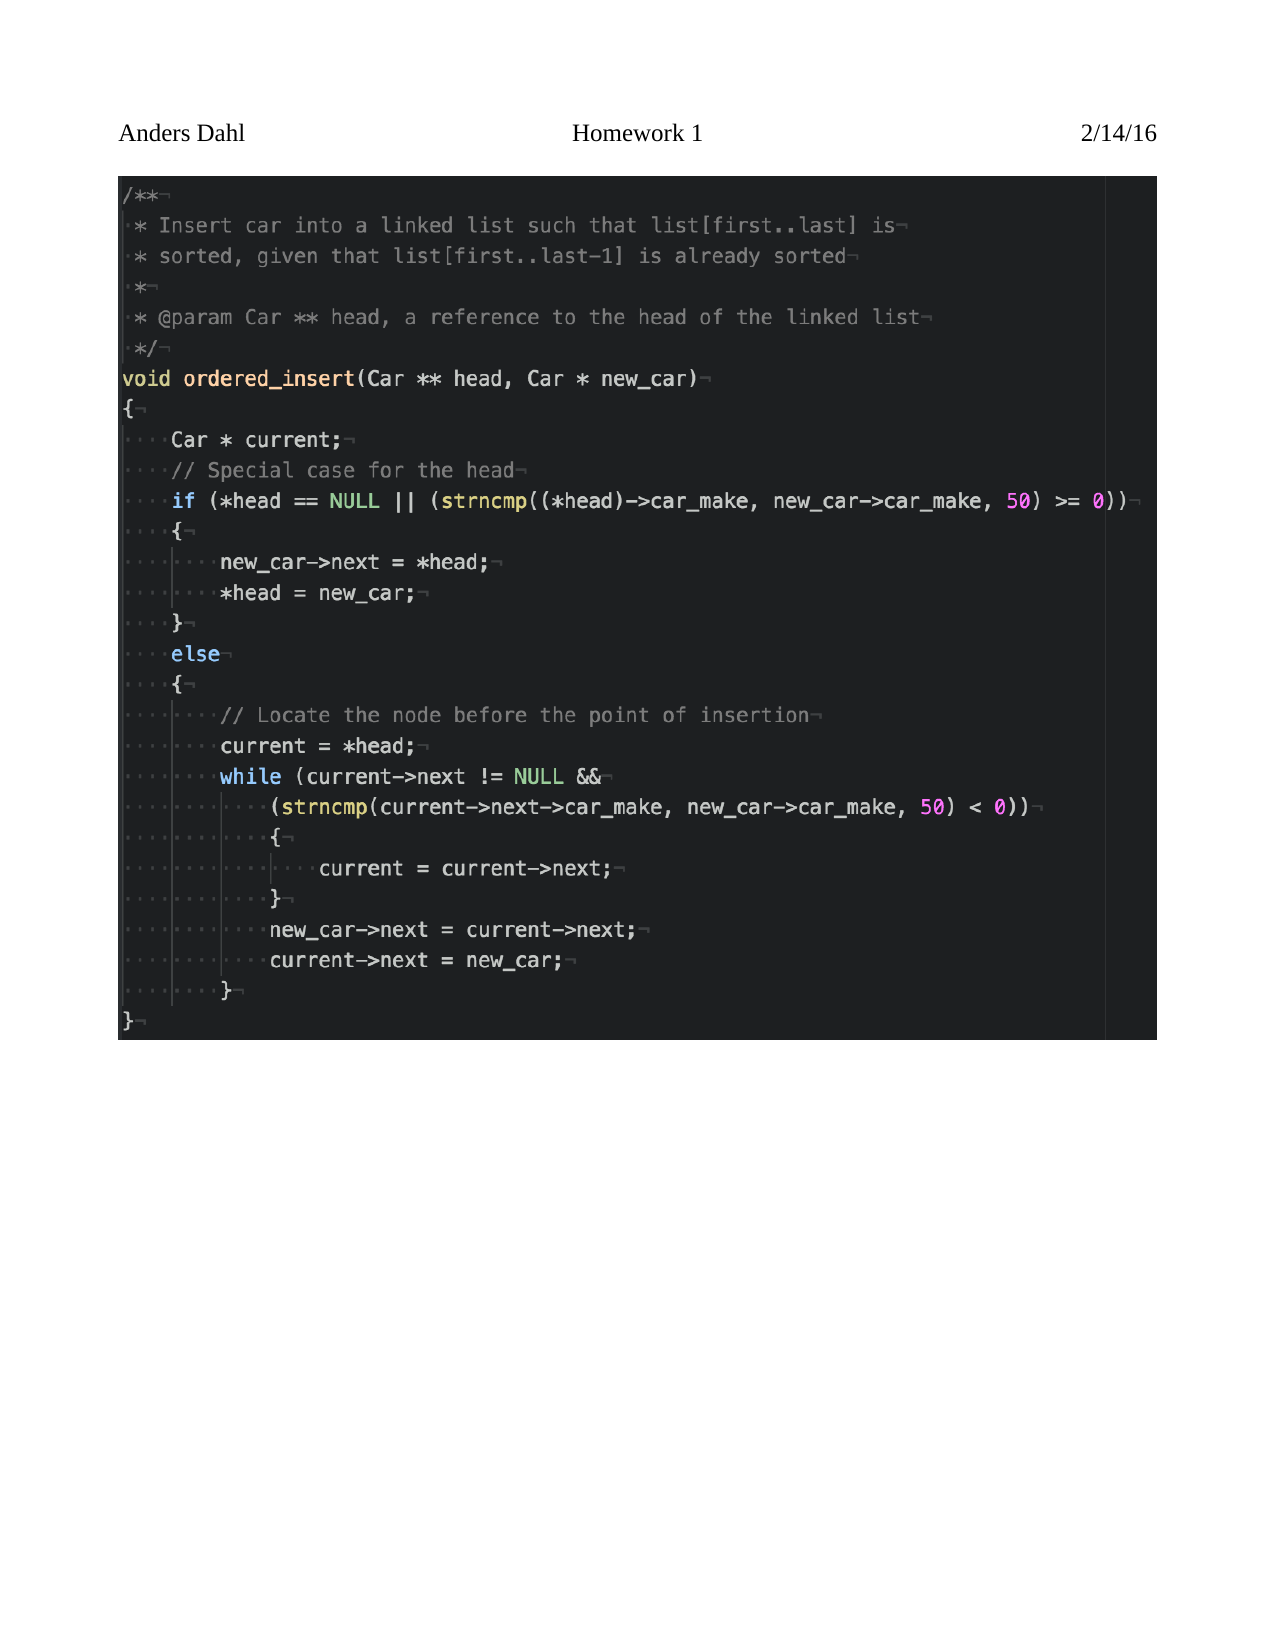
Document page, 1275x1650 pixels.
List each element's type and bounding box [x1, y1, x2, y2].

picture [118, 176, 1157, 1040]
